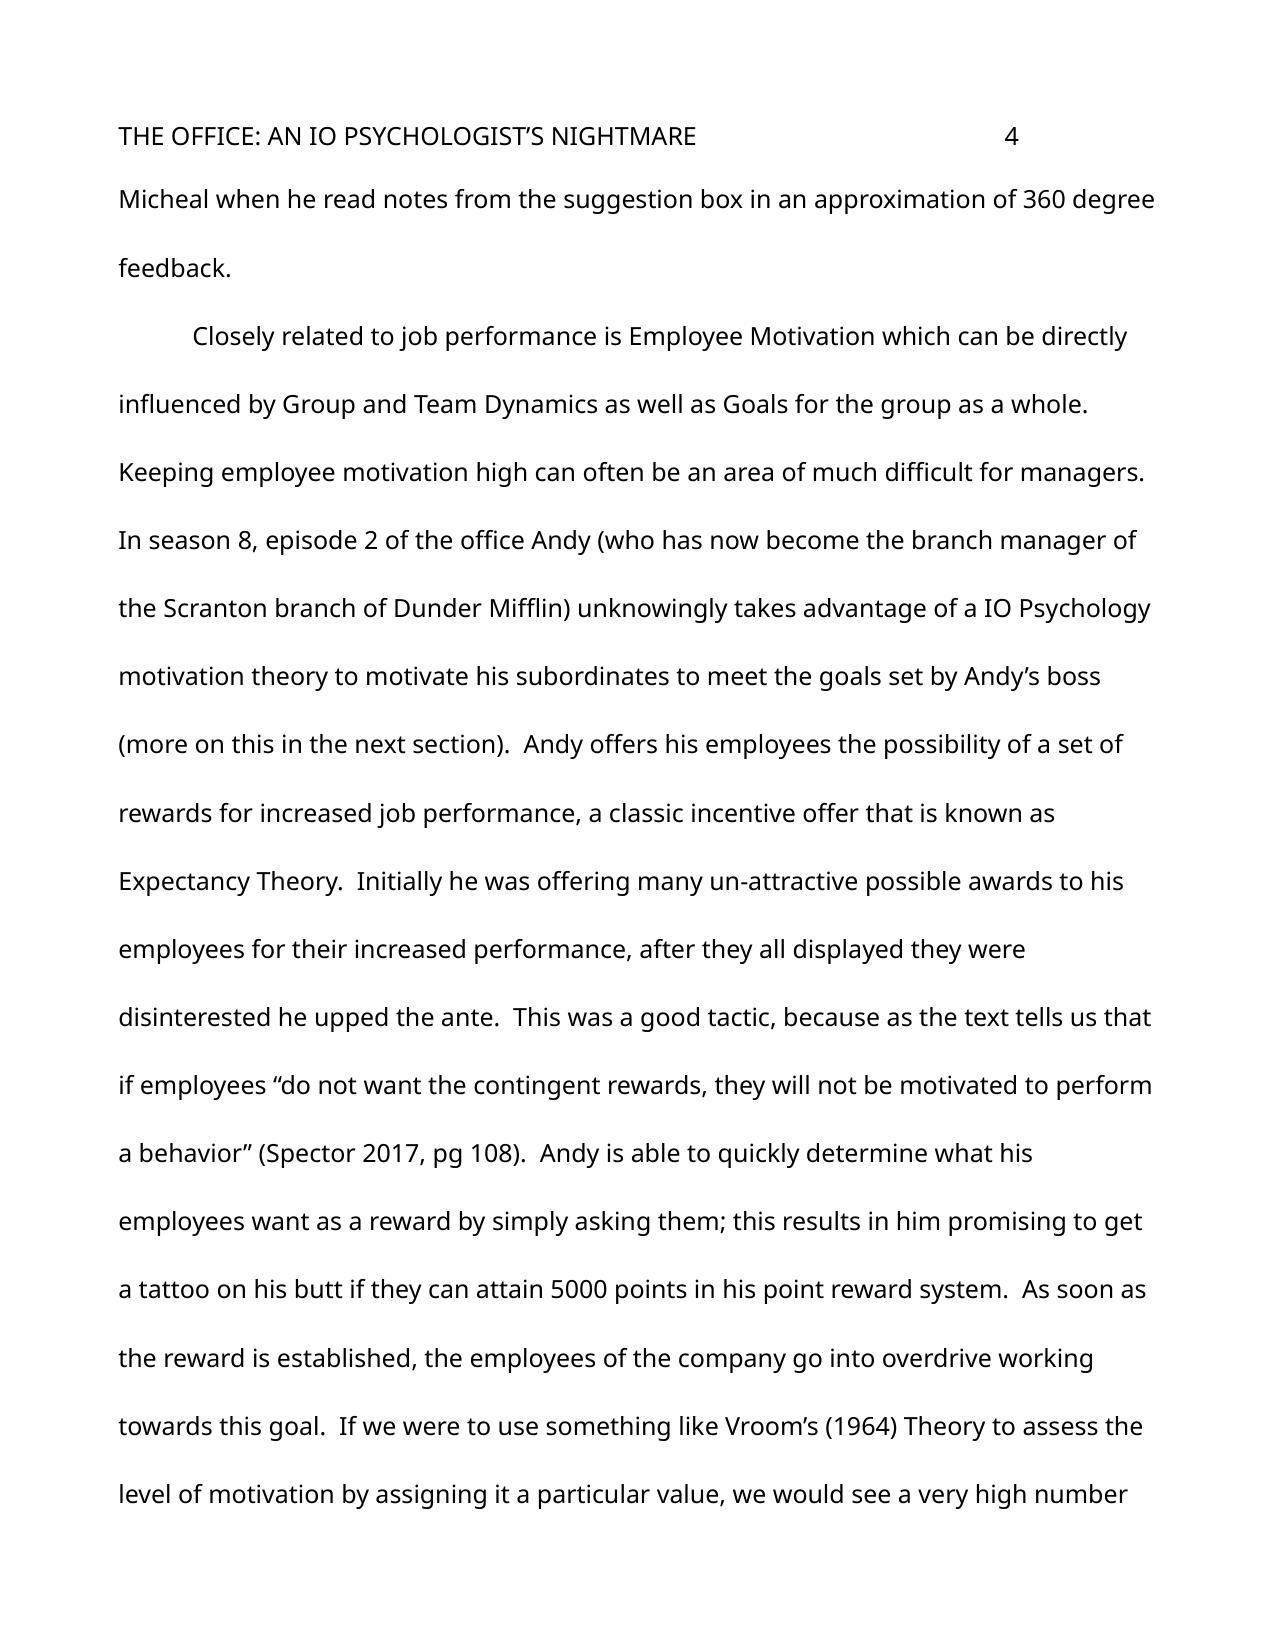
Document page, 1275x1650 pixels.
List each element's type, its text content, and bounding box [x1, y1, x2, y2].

text Closely related to job performance is Employee Motivation which can be directly influenced by Group and Team Dynamics as well as Goals for the group as a whole. Keeping employee motivation high can often be an area of much difficult for managers. In season 8, episode 2 of the office Andy (who has now become the branch manager of the Scranton branch of Dunder Mifflin) unknowingly takes advantage of a IO Psychology motivation theory to motivate his subordinates to meet the goals set by Andy’s boss (more on this in the next section). Andy offers his employees the possibility of a set of rewards for increased job performance, a classic incentive offer that is known as Expectancy Theory. Initially he was offering many un-attractive possible awards to his employees for their increased performance, after they all displayed they were disinterested he upped the ante. This was a good tactic, because as the text tells us that if employees “do not want the contingent rewards, they will not be motivated to perform a behavior” (Spector 2017, pg 108). Andy is able to quickly determine what his employees want as a reward by simply asking them; this results in him promising to get a tattoo on his butt if they can attain 5000 points in his point reward system. As soon as the reward is established, the employees of the company go into overdrive working towards this goal. If we were to use something like Vroom’s (1964) Theory to assess the level of motivation by assigning it a particular value, we would see a very high number [118, 318, 1157, 1511]
text Micheal when he read notes from the suggestion box in an approximation of 360 degree feedback. [118, 182, 1157, 284]
